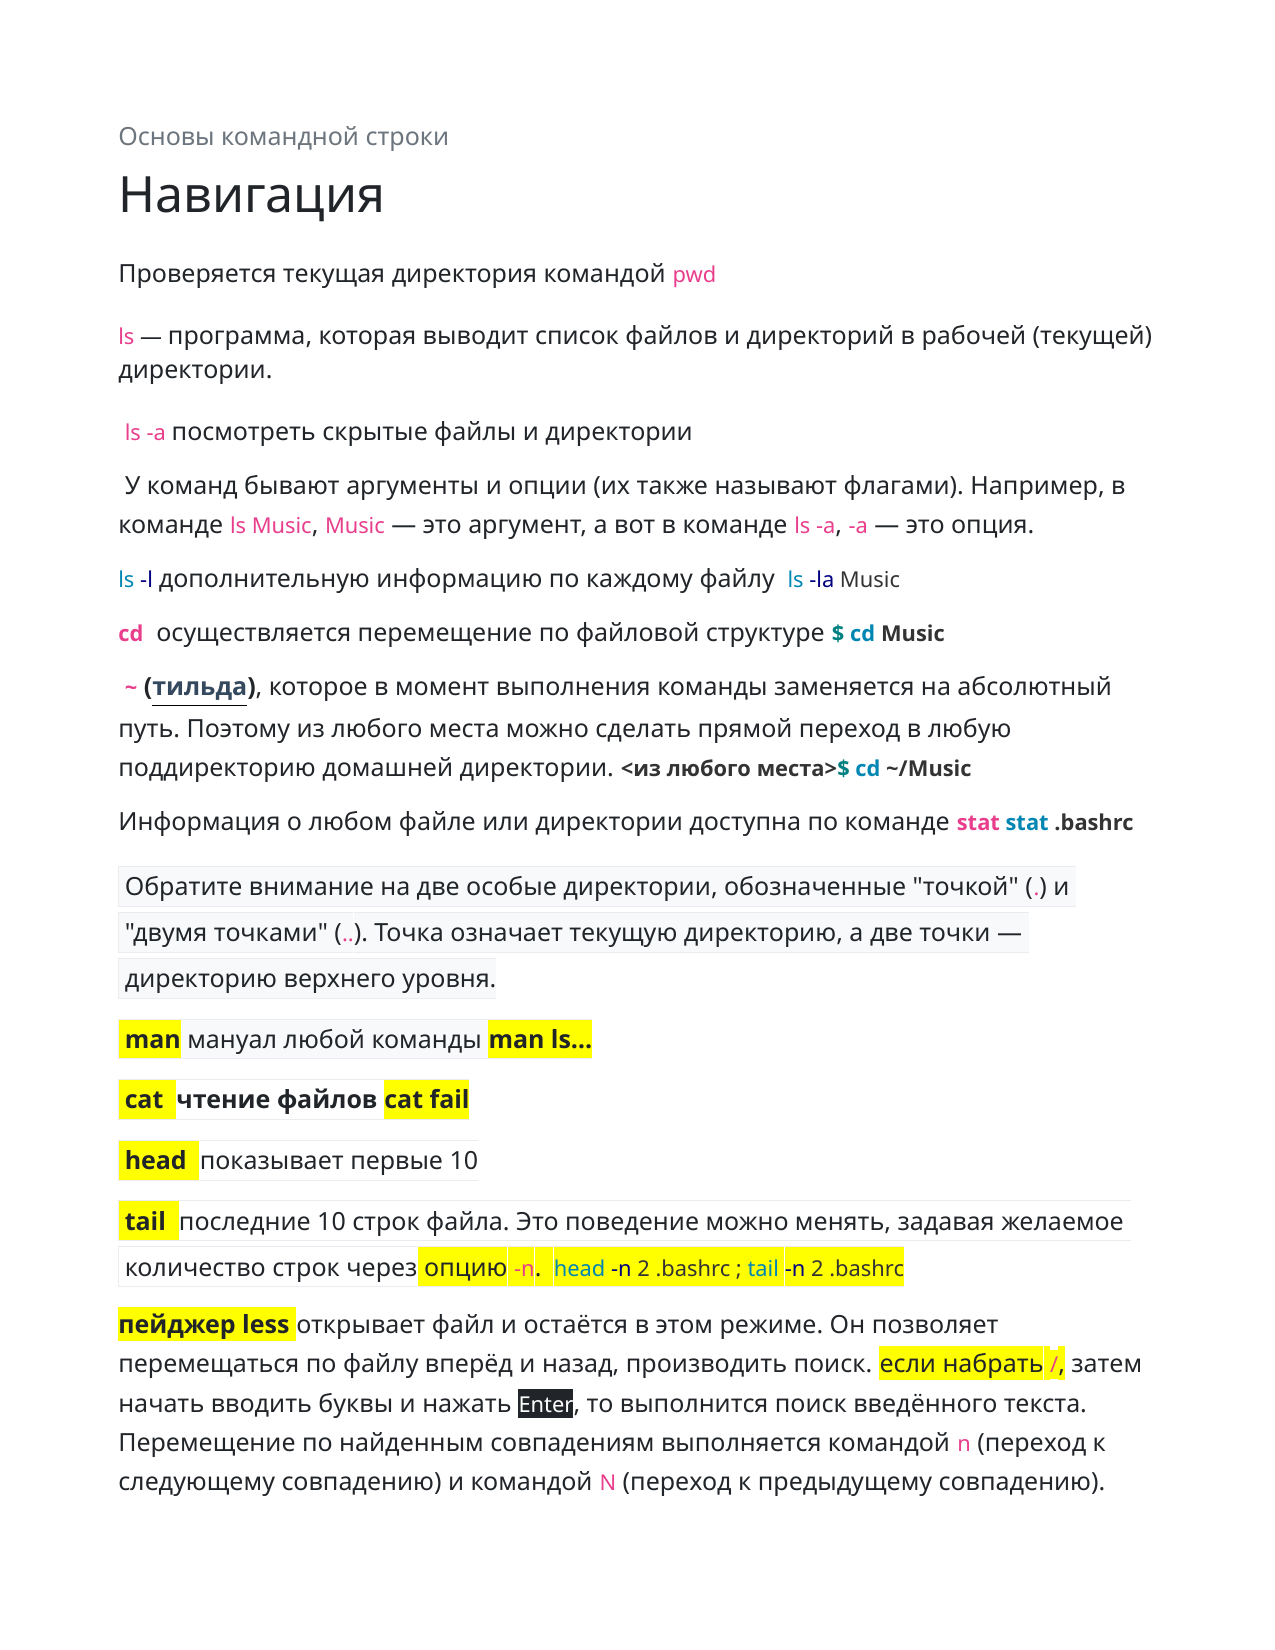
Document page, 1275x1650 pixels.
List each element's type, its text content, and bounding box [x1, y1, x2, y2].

text tail последние 10 строк файла. Это поведение можно менять, задавая желаемое количество строк через опцию -n. head -n 2 .bashrc ; tail -n 2 .bashrc [118, 1200, 1157, 1286]
text Информация о любом файле или директории доступна по команде stat stat .bashrc [118, 803, 1157, 837]
text cd осуществляется перемещение по файловой структуре $ cd Music [118, 614, 1157, 648]
text ~ (тильда), которое в момент выполнения команды заменяется на абсолютный путь. Поэтому из любого места можно сделать прямой переход в любую поддиректорию домашней директории. <из любого места>$ cd ~/Music [118, 668, 1157, 784]
text У команд бывают аргументы и опции (их также называют флагами). Например, в команде ls Music, Music — это аргумент, а вот в команде ls -a, -a — это опция. [118, 468, 1157, 541]
text Проверяется текущая директория командой pwd [118, 255, 1157, 289]
text cat чтение файлов cat fail [119, 1079, 1157, 1119]
text head показывает первые 10 [119, 1140, 1157, 1180]
text пейджер less открывает файл и остаётся в этом режиме. Он позволяет перемещаться по файлу вперёд и назад, производить поиск. если набрать /, затем начать вводить буквы и нажать Enter, то выполнится поиск введённого текста. Перемещение по найденным совпадениям выполняется командой n (переход к следующему совпадению) и командой N (переход к предыдущему совпадению). [118, 1307, 1157, 1498]
text man мануал любой команды man ls… [118, 1018, 1157, 1058]
text Основы командной строки [118, 118, 1157, 152]
text ls -a посмотреть скрытые файлы и директории [118, 414, 1157, 448]
subtitle Навигация [118, 159, 1157, 227]
text Обратите внимание на две особые директории, обозначенные "точкой" (.) и "двумя точками" (..). Точка означает текущую директорию, а две точки — директорию верхнего уровня. [118, 866, 1157, 998]
text ls -l дополнительную информацию по каждому файлу ls -la Music [118, 561, 1157, 595]
text ls — программа, которая выводит список файлов и директорий в рабочей (текущей) директории. [118, 318, 1157, 386]
